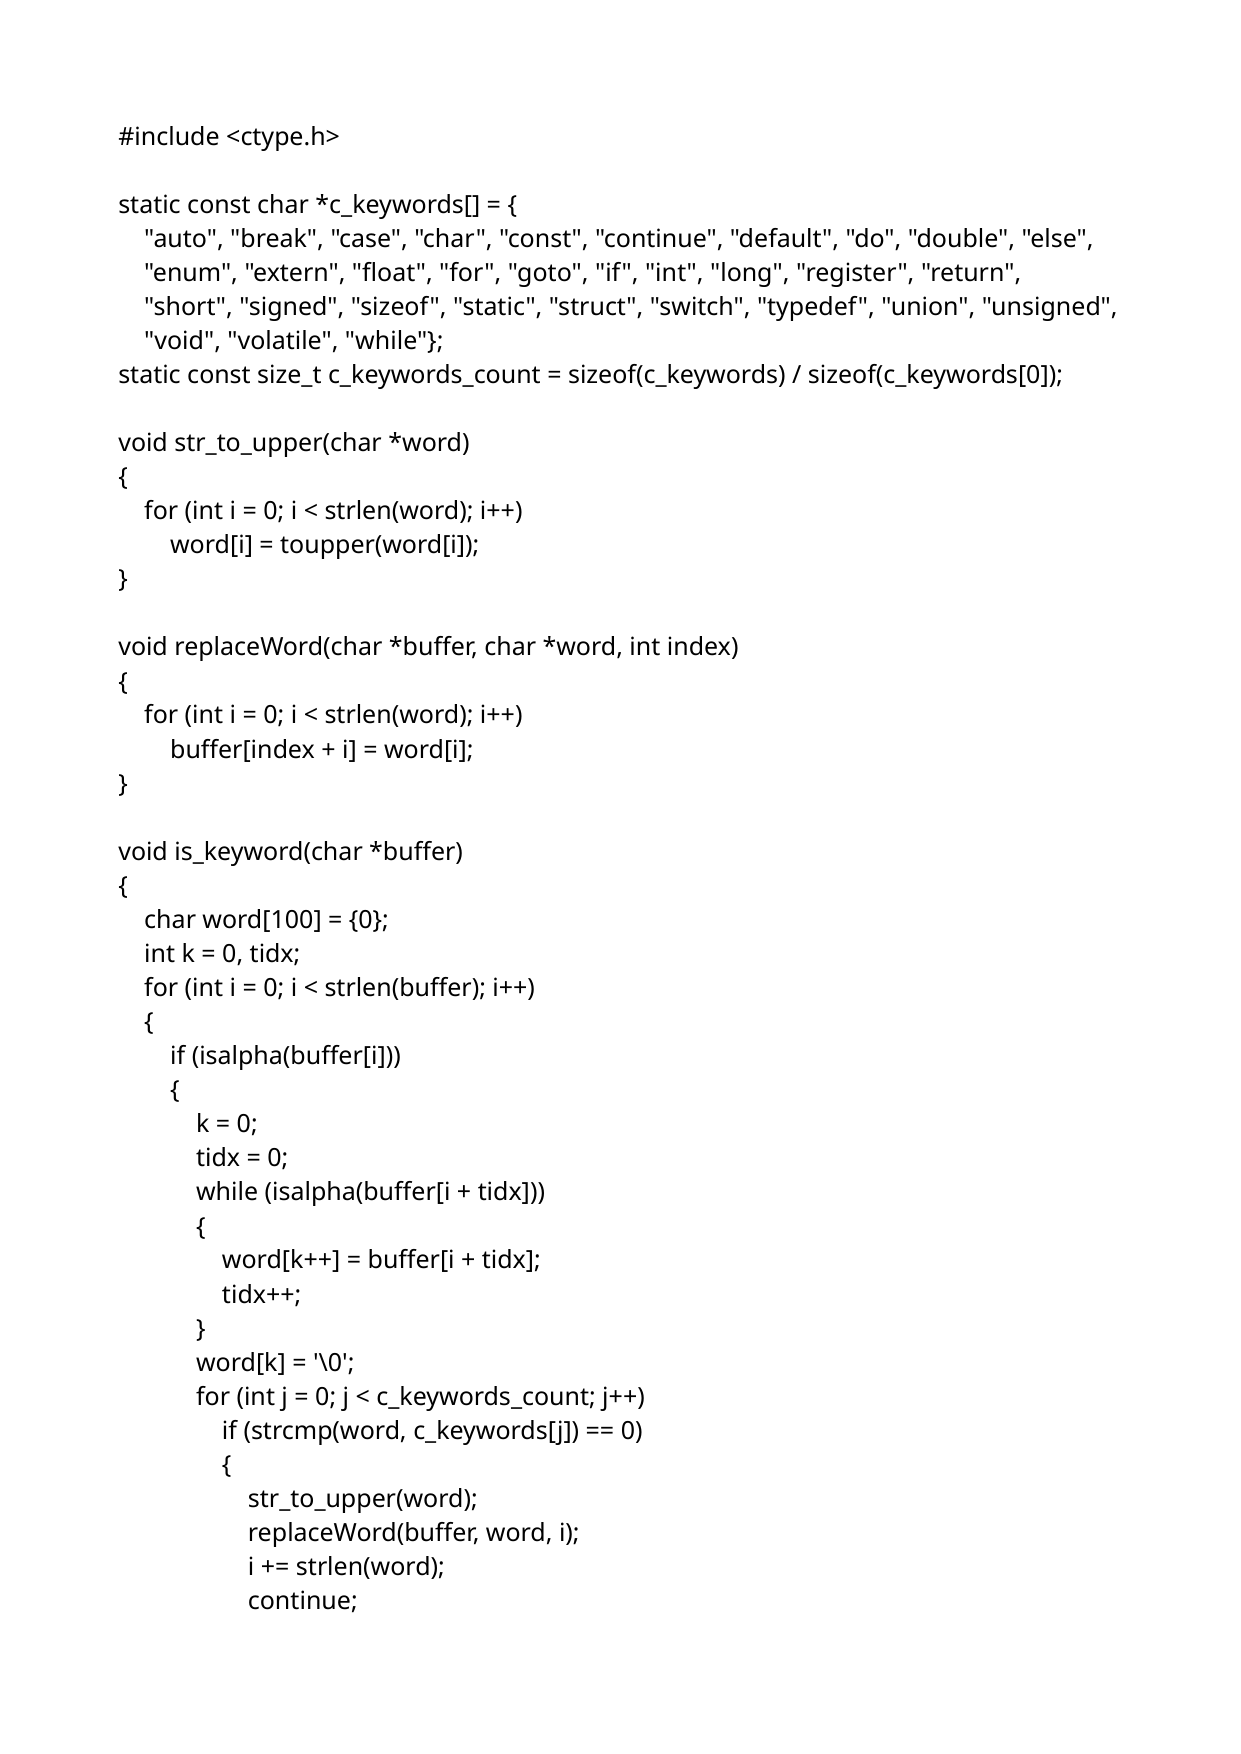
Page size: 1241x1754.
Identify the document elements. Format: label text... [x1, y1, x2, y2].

text { [118, 1072, 1122, 1106]
text tidx = 0; [118, 1140, 1122, 1174]
text int k = 0, tidx; [118, 936, 1122, 970]
text } [118, 765, 1122, 799]
text #include <ctype.h> [118, 118, 1122, 152]
text if (strcmp(word, c_keywords[j]) == 0) [118, 1412, 1122, 1447]
text } [118, 561, 1122, 595]
text for (int j = 0; j < c_keywords_count; j++) [118, 1378, 1122, 1412]
text word[k] = '\0'; [118, 1344, 1122, 1378]
text "void", "volatile", "while"}; [118, 322, 1122, 357]
text if (isalpha(buffer[i])) [118, 1038, 1122, 1072]
text } [118, 1310, 1122, 1344]
text "short", "signed", "sizeof", "static", "struct", "switch", "typedef", "union", "unsigned", [118, 288, 1122, 322]
text void str_to_upper(char *word) [118, 425, 1122, 459]
text for (int i = 0; i < strlen(buffer); i++) [118, 970, 1122, 1004]
text tidx++; [118, 1276, 1122, 1310]
text static const size_t c_keywords_count = sizeof(c_keywords) / sizeof(c_keywords[0]); [118, 357, 1122, 391]
text void replaceWord(char *buffer, char *word, int index) [118, 629, 1122, 663]
text word[k++] = buffer[i + tidx]; [118, 1242, 1122, 1276]
text for (int i = 0; i < strlen(word); i++) [118, 697, 1122, 731]
text replaceWord(buffer, word, i); [118, 1515, 1122, 1549]
text { [118, 663, 1122, 697]
text while (isalpha(buffer[i + tidx])) [118, 1174, 1122, 1208]
text void is_keyword(char *buffer) [118, 833, 1122, 867]
text k = 0; [118, 1106, 1122, 1140]
text str_to_upper(word); [118, 1481, 1122, 1515]
text for (int i = 0; i < strlen(word); i++) [118, 493, 1122, 527]
text { [118, 867, 1122, 902]
text { [118, 1004, 1122, 1038]
text "auto", "break", "case", "char", "const", "continue", "default", "do", "double", "else", [118, 220, 1122, 254]
text word[i] = toupper(word[i]); [118, 527, 1122, 561]
text "enum", "extern", "float", "for", "goto", "if", "int", "long", "register", "return", [118, 254, 1122, 288]
text char word[100] = {0}; [118, 902, 1122, 936]
text continue; [118, 1583, 1122, 1617]
text { [118, 1208, 1122, 1242]
text { [118, 459, 1122, 493]
text { [118, 1447, 1122, 1481]
text i += strlen(word); [118, 1549, 1122, 1583]
text buffer[index + i] = word[i]; [118, 731, 1122, 765]
text static const char *c_keywords[] = { [118, 186, 1122, 220]
